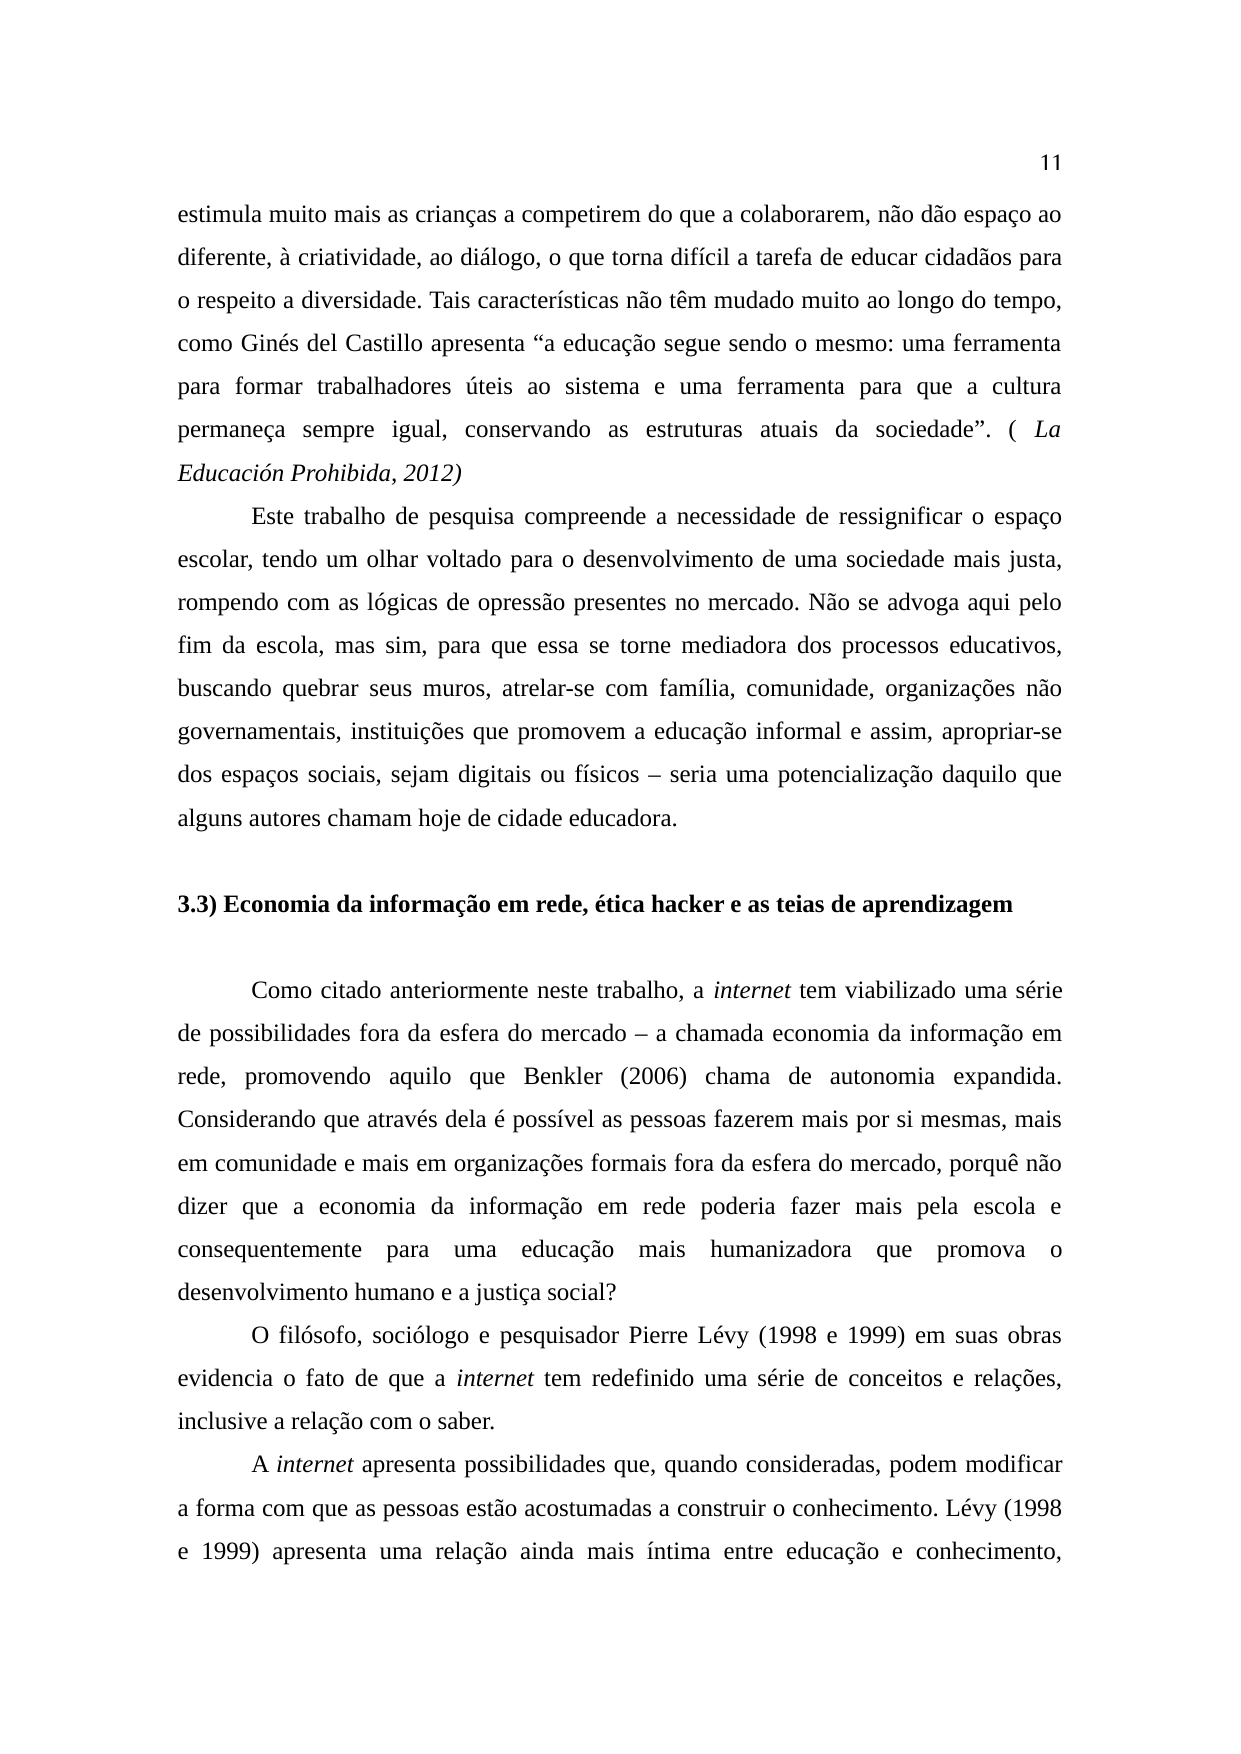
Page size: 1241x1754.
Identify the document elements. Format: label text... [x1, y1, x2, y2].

text O filósofo, sociólogo e pesquisador Pierre Lévy (1998 e 1999) em suas obras evidencia o fato de que a internet tem redefinido uma série de conceitos e relações, inclusive a relação com o saber. [177, 1320, 1063, 1435]
text Como citado anteriormente neste trabalho, a internet tem viabilizado uma série de possibilidades fora da esfera do mercado – a chamada economia da informação em rede, promovendo aquilo que Benkler (2006) chama de autonomia expandida. Considerando que através dela é possível as pessoas fazerem mais por si mesmas, mais em comunidade e mais em organizações formais fora da esfera do mercado, porquê não dizer que a economia da informação em rede poderia fazer mais pela escola e consequentemente para uma educação mais humanizadora que promova o desenvolvimento humano e a justiça social? [177, 975, 1063, 1306]
text A internet apresenta possibilidades que, quando consideradas, podem modificar a forma com que as pessoas estão acostumadas a construir o conhecimento. Lévy (1998 e 1999) apresenta uma relação ainda mais íntima entre educação e conhecimento, [177, 1449, 1063, 1564]
text estimula muito mais as crianças a competirem do que a colaborarem, não dão espaço ao diferente, à criatividade, ao diálogo, o que torna difícil a tarefa de educar cidadãos para o respeito a diversidade. Tais características não têm mudado muito ao longo do tempo, como Ginés del Castillo apresenta “a educação segue sendo o mesmo: uma ferramenta para formar trabalhadores úteis ao sistema e uma ferramenta para que a cultura permaneça sempre igual, conservando as estruturas atuais da sociedade”. ( La Educación Prohibida, 2012) [177, 199, 1063, 486]
text 3.3) Economia da informação em rede, ética hacker e as teias de aprendizagem [177, 889, 1063, 918]
text Este trabalho de pesquisa compreende a necessidade de ressignificar o espaço escolar, tendo um olhar voltado para o desenvolvimento de uma sociedade mais justa, rompendo com as lógicas de opressão presentes no mercado. Não se advoga aqui pelo fim da escola, mas sim, para que essa se torne mediadora dos processos educativos, buscando quebrar seus muros, atrelar-se com família, comunidade, organizações não governamentais, instituições que promovem a educação informal e assim, apropriar-se dos espaços sociais, sejam digitais ou físicos – seria uma potencialização daquilo que alguns autores chamam hoje de cidade educadora. [177, 501, 1063, 831]
